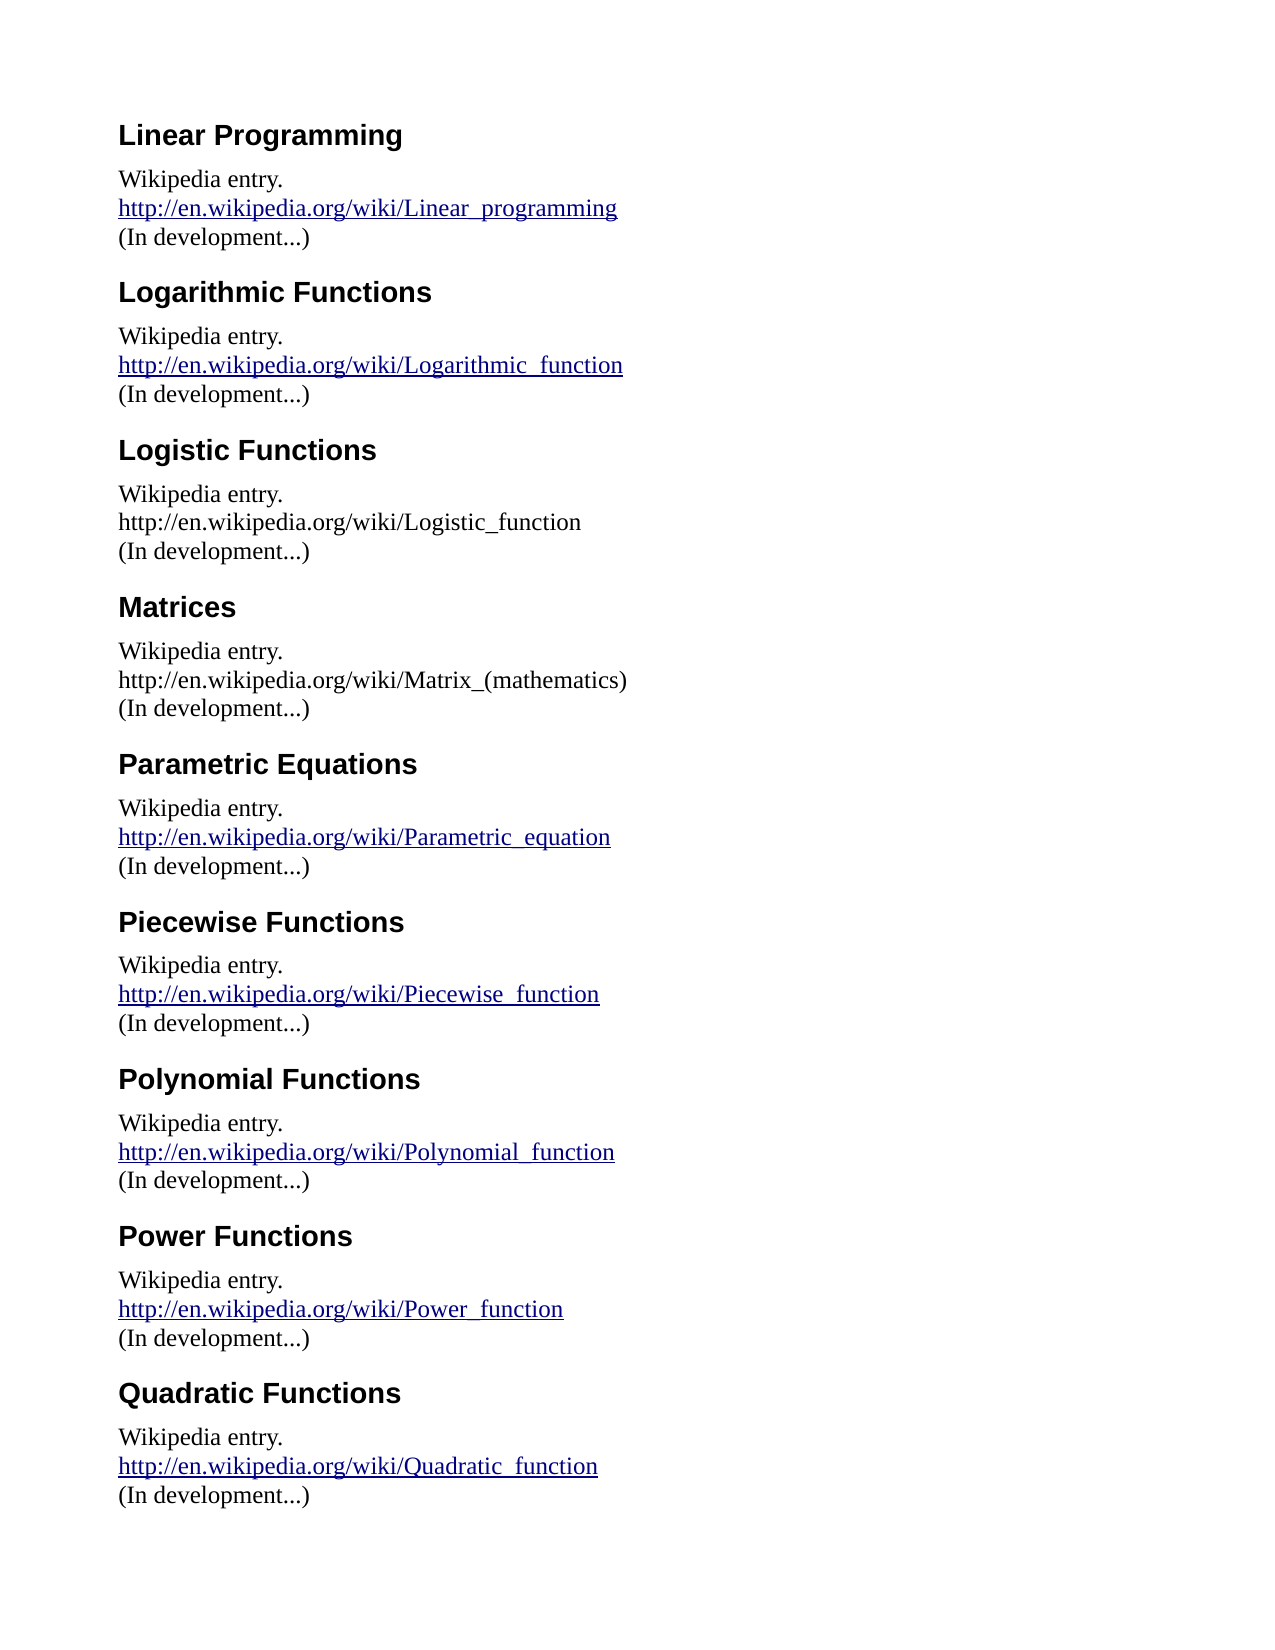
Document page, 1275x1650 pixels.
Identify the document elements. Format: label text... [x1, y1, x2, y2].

text (In development...) [118, 1323, 1157, 1351]
text (In development...) [118, 536, 1157, 565]
text Wikipedia entry. [118, 321, 1157, 350]
text http://en.wikipedia.org/wiki/Logarithmic_function [118, 350, 1157, 379]
subtitle Quadratic Functions [118, 1376, 1157, 1410]
text (In development...) [118, 1008, 1157, 1037]
subtitle Piecewise Functions [118, 904, 1157, 938]
text (In development...) [118, 1165, 1157, 1194]
text (In development...) [118, 1480, 1157, 1509]
subtitle Polynomial Functions [118, 1062, 1157, 1095]
text http://en.wikipedia.org/wiki/Quadratic_function [118, 1451, 1157, 1480]
text (In development...) [118, 379, 1157, 408]
text http://en.wikipedia.org/wiki/Linear_programming [118, 193, 1157, 222]
text Wikipedia entry. [118, 164, 1157, 193]
text http://en.wikipedia.org/wiki/Parametric_equation [118, 822, 1157, 851]
subtitle Power Functions [118, 1219, 1157, 1253]
text Wikipedia entry. [118, 1265, 1157, 1294]
text Wikipedia entry. [118, 793, 1157, 822]
text http://en.wikipedia.org/wiki/Polynomial_function [118, 1137, 1157, 1165]
text Wikipedia entry. [118, 1108, 1157, 1137]
text Wikipedia entry. [118, 1422, 1157, 1451]
text (In development...) [118, 693, 1157, 722]
text http://en.wikipedia.org/wiki/Power_function [118, 1294, 1157, 1323]
subtitle Logistic Functions [118, 433, 1157, 466]
text (In development...) [118, 222, 1157, 250]
text Wikipedia entry. [118, 479, 1157, 507]
subtitle Logarithmic Functions [118, 275, 1157, 309]
text http://en.wikipedia.org/wiki/Piecewise_function [118, 979, 1157, 1008]
text Wikipedia entry. [118, 636, 1157, 665]
text http://en.wikipedia.org/wiki/Matrix_(mathematics) [118, 665, 1157, 693]
text (In development...) [118, 851, 1157, 879]
subtitle Linear Programming [118, 118, 1157, 152]
subtitle Parametric Equations [118, 747, 1157, 781]
text Wikipedia entry. [118, 951, 1157, 979]
text http://en.wikipedia.org/wiki/Logistic_function [118, 507, 1157, 536]
subtitle Matrices [118, 590, 1157, 623]
